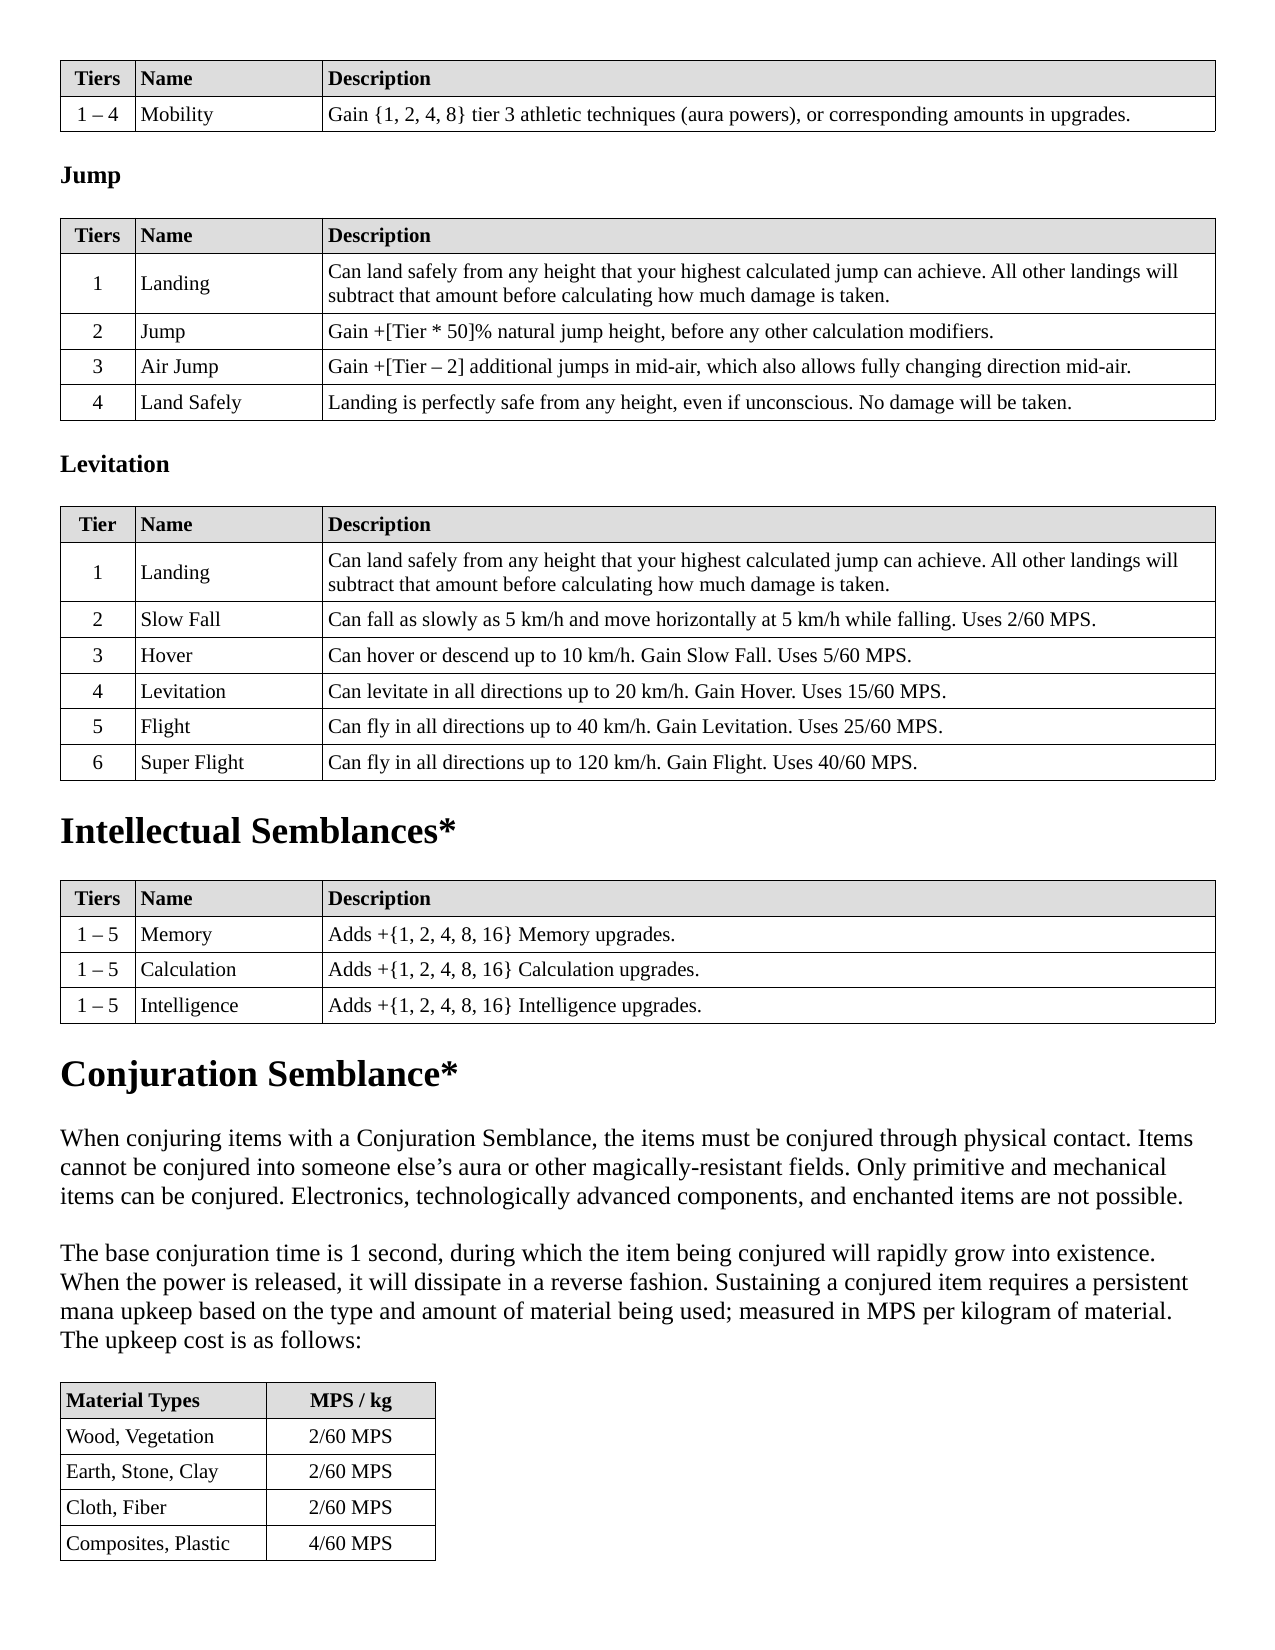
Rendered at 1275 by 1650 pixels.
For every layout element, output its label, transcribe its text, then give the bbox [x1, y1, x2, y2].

table_cell Landing [136, 254, 322, 313]
table_cell Wood, Vegetation [61, 1419, 266, 1453]
table_cell Hover [136, 638, 322, 673]
table_cell 4 [61, 385, 135, 420]
table_cell Flight [136, 709, 322, 744]
table_cell Gain {1, 2, 4, 8} tier 3 athletic techniques (aura powers), or corresponding amounts in upgrades. [323, 97, 1215, 131]
table_cell 5 [61, 709, 135, 744]
table_cell Intelligence [136, 988, 322, 1023]
table_cell Memory [136, 917, 322, 952]
table_header Name [136, 507, 322, 542]
table_cell Calculation [136, 953, 322, 987]
table_cell Adds +{1, 2, 4, 8, 16} Calculation upgrades. [323, 953, 1215, 987]
table_cell Gain +[Tier – 2] additional jumps in mid-air, which also allows fully changing direction mid-air. [323, 350, 1215, 384]
table_cell Slow Fall [136, 602, 322, 637]
table_cell Cloth, Fiber [61, 1490, 266, 1525]
table_cell Can fly in all directions up to 120 km/h. Gain Flight. Uses 40/60 MPS. [323, 745, 1215, 779]
table_cell Can levitate in all directions up to 20 km/h. Gain Hover. Uses 15/60 MPS. [323, 674, 1215, 708]
table_cell 2 [61, 314, 135, 348]
table_cell Can land safely from any height that your highest calculated jump can achieve. All other landings will subtract that amount before calculating how much damage is taken. [323, 254, 1215, 313]
table_header Description [323, 507, 1215, 542]
table_header Description [323, 61, 1215, 96]
table_cell 2/60 MPS [267, 1455, 435, 1489]
table_cell 4/60 MPS [267, 1526, 435, 1560]
table_cell Earth, Stone, Clay [61, 1455, 266, 1489]
table_cell Super Flight [136, 745, 322, 779]
table_cell Adds +{1, 2, 4, 8, 16} Intelligence upgrades. [323, 988, 1215, 1023]
table_header Name [136, 61, 322, 96]
subtitle Conjuration Semblance* [60, 1052, 1215, 1095]
table_header Name [136, 219, 322, 253]
table_cell Adds +{1, 2, 4, 8, 16} Memory upgrades. [323, 917, 1215, 952]
table_header Name [136, 881, 322, 916]
table_header Description [323, 219, 1215, 253]
table_cell Can hover or descend up to 10 km/h. Gain Slow Fall. Uses 5/60 MPS. [323, 638, 1215, 673]
table_cell 1 – 5 [61, 988, 135, 1023]
table_cell 1 – 5 [61, 917, 135, 952]
table_cell 1 [61, 543, 135, 601]
table_cell Can land safely from any height that your highest calculated jump can achieve. All other landings will subtract that amount before calculating how much damage is taken. [323, 543, 1215, 601]
subtitle Levitation [60, 449, 1215, 477]
table_cell 2/60 MPS [267, 1419, 435, 1453]
table_cell Composites, Plastic [61, 1526, 266, 1560]
table_header Description [323, 881, 1215, 916]
table_cell Air Jump [136, 350, 322, 384]
table_cell Land Safely [136, 385, 322, 420]
table_cell 3 [61, 350, 135, 384]
table_cell 2 [61, 602, 135, 637]
subtitle Jump [60, 160, 1215, 189]
table_cell 1 – 4 [61, 97, 135, 131]
table_cell Landing is perfectly safe from any height, even if unconscious. No damage will be taken. [323, 385, 1215, 420]
table_cell Can fall as slowly as 5 km/h and move horizontally at 5 km/h while falling. Uses 2/60 MPS. [323, 602, 1215, 637]
table_cell 6 [61, 745, 135, 779]
table_cell Landing [136, 543, 322, 601]
table_cell Levitation [136, 674, 322, 708]
table_header Tiers [61, 61, 135, 96]
table_header Tier [61, 507, 135, 542]
table_cell Gain +[Tier * 50]% natural jump height, before any other calculation modifiers. [323, 314, 1215, 348]
table_cell 1 – 5 [61, 953, 135, 987]
table_header Tiers [61, 881, 135, 916]
text When conjuring items with a Conjuration Semblance, the items must be conjured through physical contact. Items cannot be conjured into someone else’s aura or other magically-resistant fields. Only primitive and mechanical items can be conjured. Electronics, technologically advanced components, and enchanted items are not possible. [60, 1123, 1215, 1210]
table_cell Mobility [136, 97, 322, 131]
table_header Material Types [61, 1383, 266, 1418]
text The base conjuration time is 1 second, during which the item being conjured will rapidly grow into existence. When the power is released, it will dissipate in a reverse fashion. Sustaining a conjured item requires a persistent mana upkeep based on the type and amount of material being used; measured in MPS per kilogram of material. The upkeep cost is as follows: [60, 1238, 1215, 1353]
table_cell Can fly in all directions up to 40 km/h. Gain Levitation. Uses 25/60 MPS. [323, 709, 1215, 744]
table_cell Jump [136, 314, 322, 348]
table_cell 1 [61, 254, 135, 313]
table_cell 4 [61, 674, 135, 708]
table_cell 2/60 MPS [267, 1490, 435, 1525]
subtitle Intellectual Semblances* [60, 808, 1215, 852]
table_cell 3 [61, 638, 135, 673]
table_header MPS / kg [267, 1383, 435, 1418]
table_header Tiers [61, 219, 135, 253]
